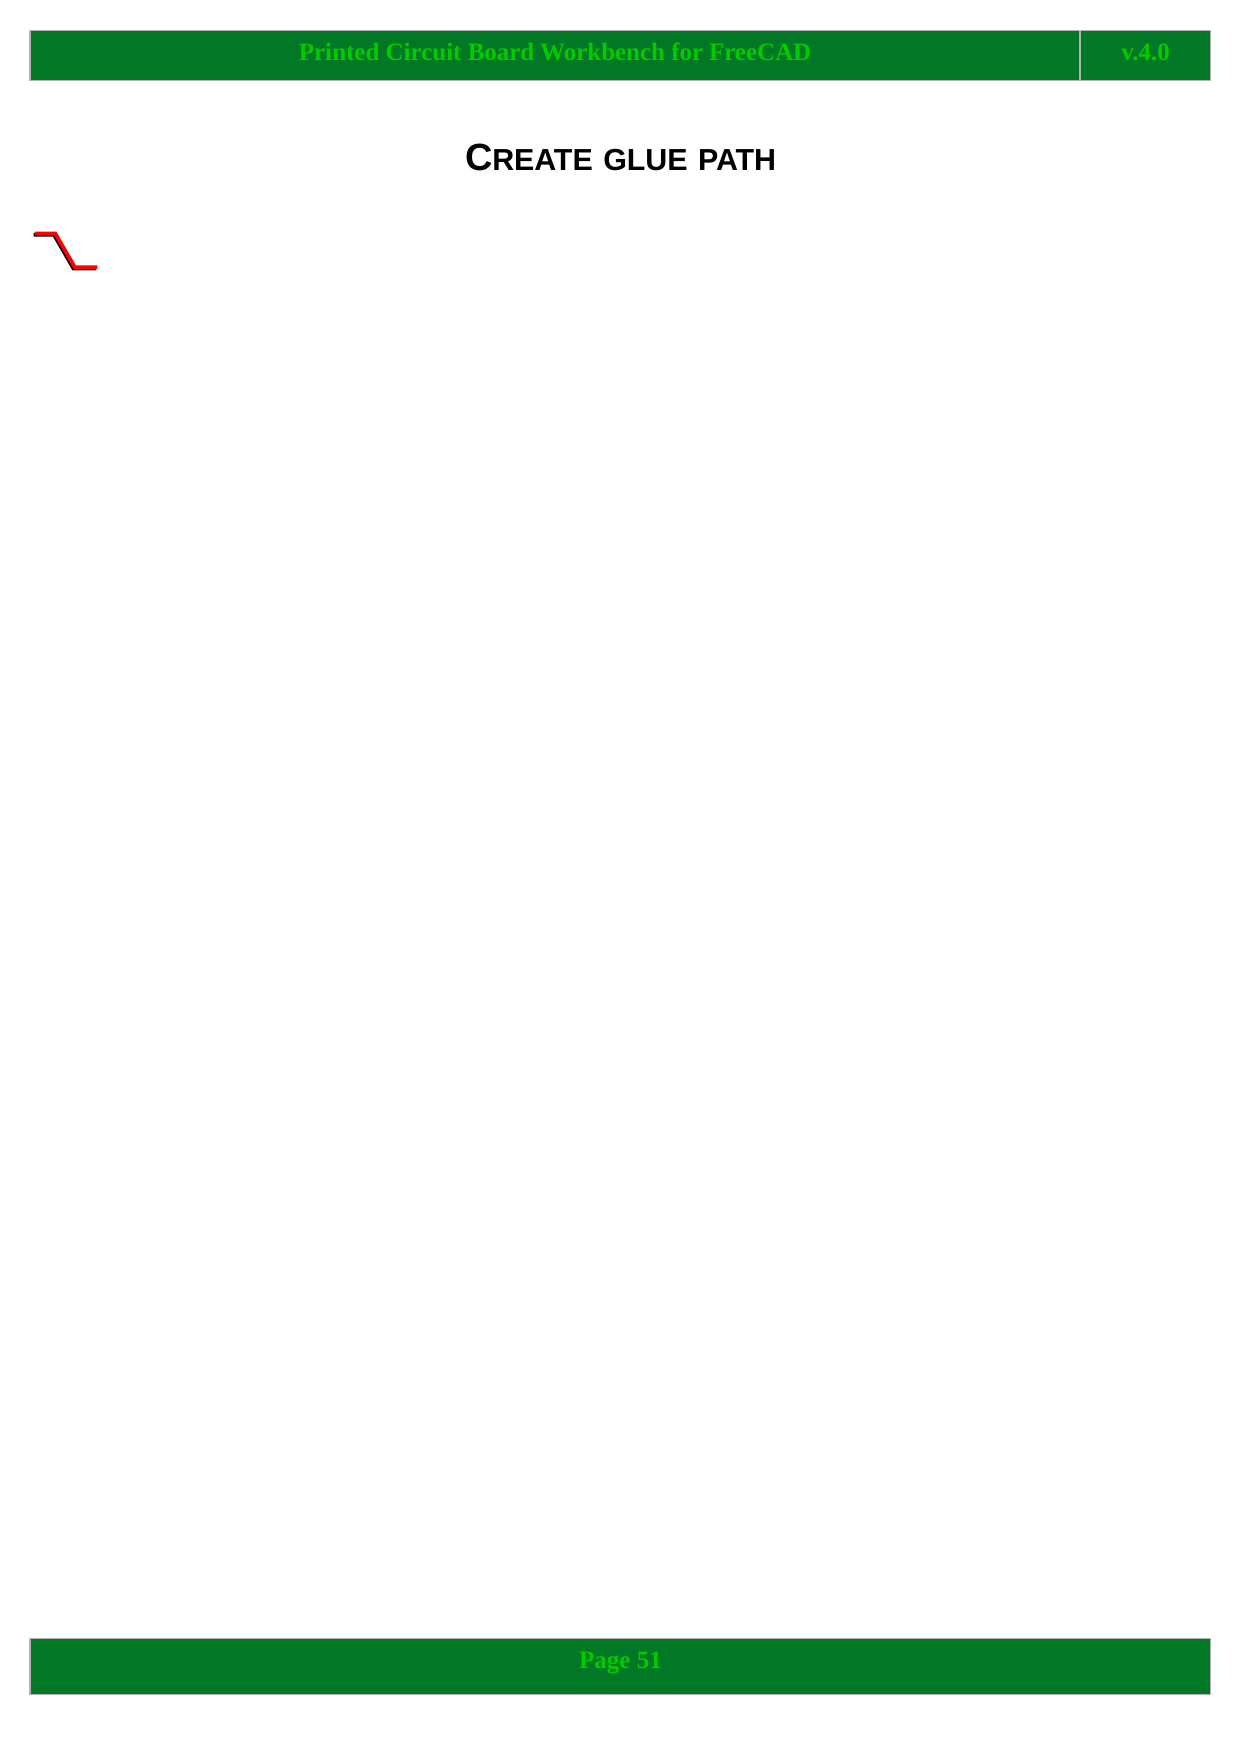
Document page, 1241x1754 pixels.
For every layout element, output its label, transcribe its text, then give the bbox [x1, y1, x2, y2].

subtitle Create glue path [30, 135, 1211, 179]
